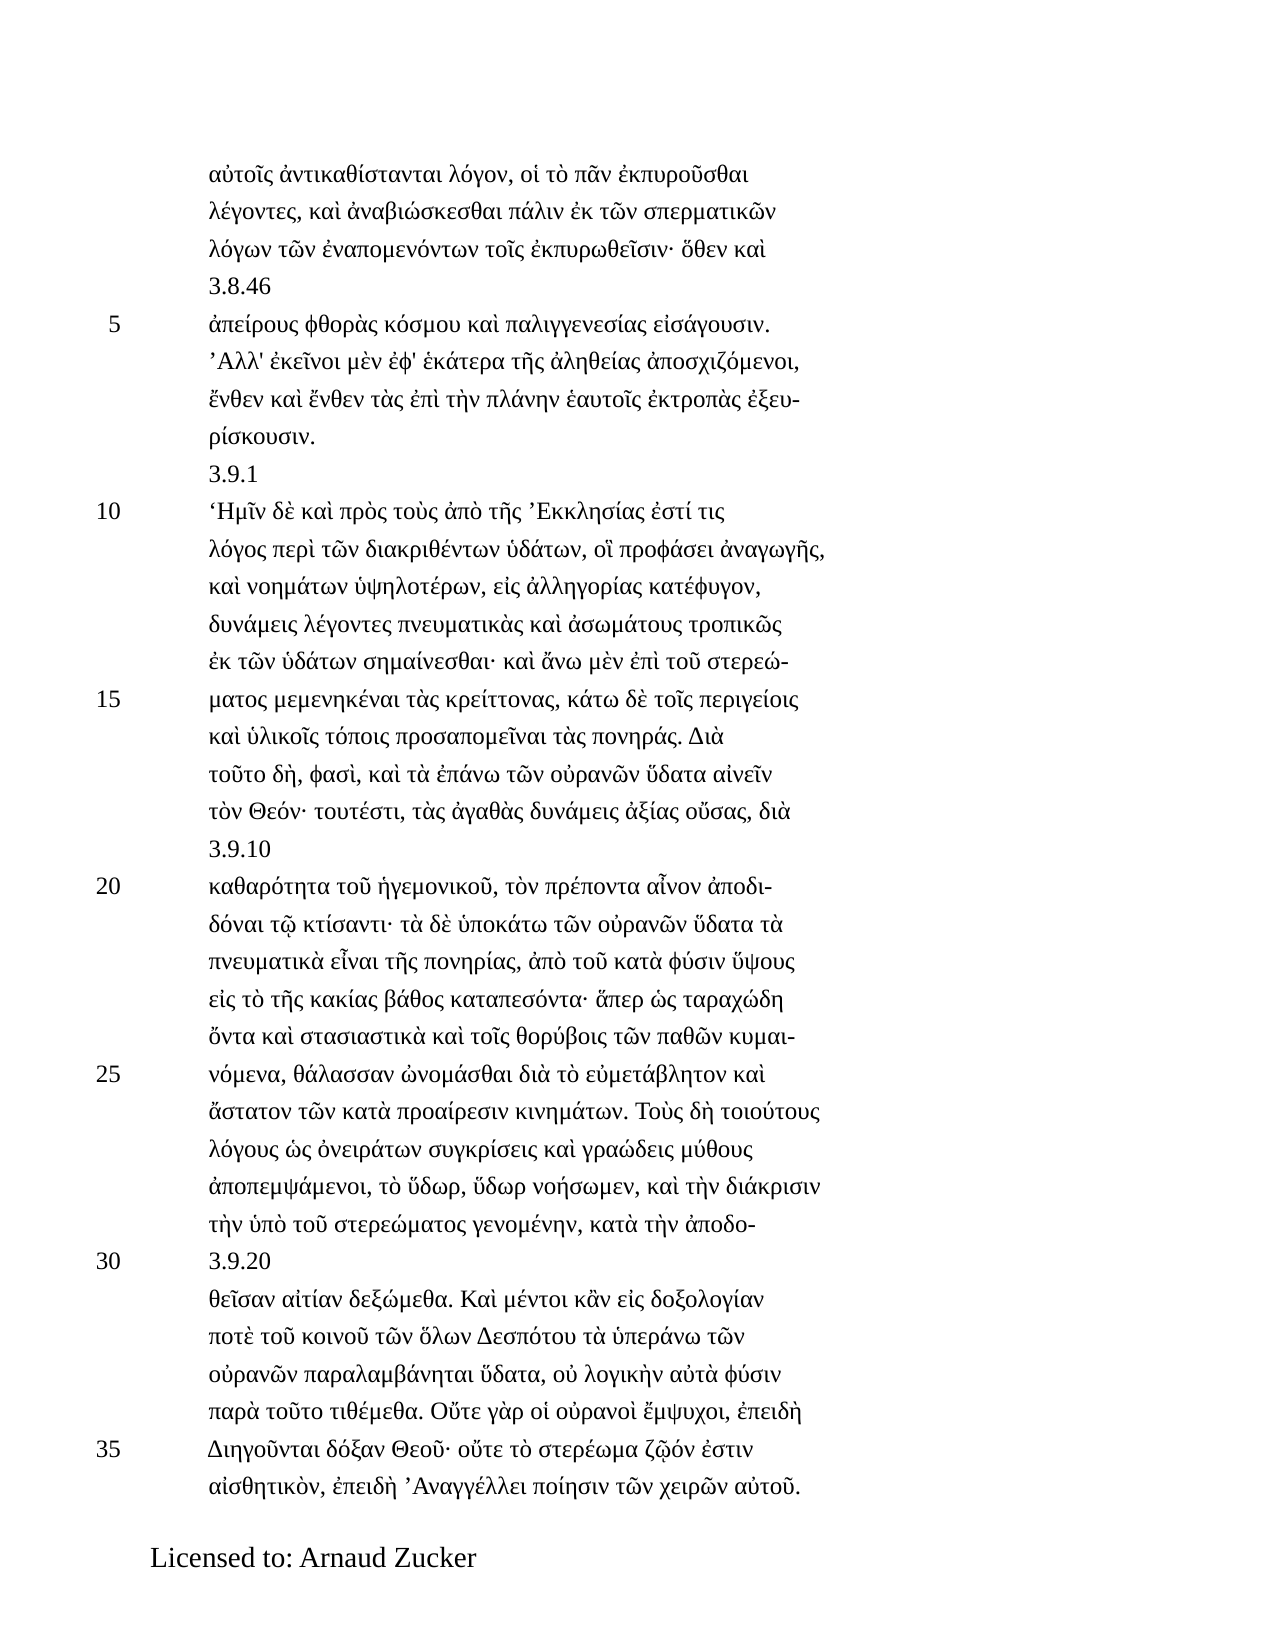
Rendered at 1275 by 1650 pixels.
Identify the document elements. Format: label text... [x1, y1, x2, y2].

text αὐτοῖς ἀντικαθίστανται λόγον, οἱ τὸ πᾶν ἐκπυροῦσθαι λέγοντες, καὶ ἀναβιώσκεσθαι πάλιν ἐκ τῶν σπερματικῶν λόγων τῶν ἐναπομενόντων τοῖς ἐκπυρωθεῖσιν· ὅθεν καὶ [202, 150, 1125, 262]
text 3.9.1 [202, 450, 1125, 487]
text ἀπείρους ϕθορὰς κόσμου καὶ παλιγγενεσίας εἰσάγουσιν. ’Αλλ' ἐκεῖνοι μὲν ἐϕ' ἑκάτερα τῆς ἀληθείας ἀποσχιζόμενοι, ἔνθεν καὶ ἔνθεν τὰς ἐπὶ τὴν πλάνην ἑαυτοῖς ἐκτροπὰς ἐξευ- ρίσκουσιν. [202, 300, 1125, 450]
text 3.9.10 [202, 825, 1125, 862]
text καθαρότητα τοῦ ἡγεμονικοῦ, τὸν πρέποντα αἶνον ἀποδι- δόναι τῷ κτίσαντι· τὰ δὲ ὑποκάτω τῶν οὐρανῶν ὕδατα τὰ πνευματικὰ εἶναι τῆς πονηρίας, ἀπὸ τοῦ κατὰ ϕύσιν ὕψους εἰς τὸ τῆς κακίας βάθος καταπεσόντα· ἅπερ ὡς ταραχώδη ὄντα καὶ στασιαστικὰ καὶ τοῖς θορύβοις τῶν παθῶν κυμαι- νόμενα, θάλασσαν ὠνομάσθαι διὰ τὸ εὐμετάβλητον καὶ ἄστατον τῶν κατὰ προαίρεσιν κινημάτων. Τοὺς δὴ τοιούτους λόγους ὡς ὀνειράτων συγκρίσεις καὶ γραώδεις μύθους ἀποπεμψάμενοι, τὸ ὕδωρ, ὕδωρ νοήσωμεν, καὶ τὴν διάκρισιν τὴν ὑπὸ τοῦ στερεώματος γενομένην, κατὰ τὴν ἀποδο- [202, 862, 1125, 1237]
text θεῖσαν αἰτίαν δεξώμεθα. Καὶ μέντοι κἂν εἰς δοξολογίαν ποτὲ τοῦ κοινοῦ τῶν ὅλων Δεσπότου τὰ ὑπεράνω τῶν οὐρανῶν παραλαμβάνηται ὕδατα, οὐ λογικὴν αὐτὰ ϕύσιν παρὰ τοῦτο τιθέμεθα. Οὔτε γὰρ οἱ οὐρανοὶ ἔμψυχοι, ἐπειδὴ Διηγοῦνται δόξαν Θεοῦ· οὔτε τὸ στερέωμα ζῷόν ἐστιν αἰσθητικὸν, ἐπειδὴ ’Αναγγέλλει ποίησιν τῶν χειρῶν αὐτοῦ. [202, 1275, 1125, 1500]
text 3.9.20 [202, 1237, 1125, 1275]
text ‘Ημῖν δὲ καὶ πρὸς τοὺς ἀπὸ τῆς ’Εκκλησίας ἐστί τις λόγος περὶ τῶν διακριθέντων ὑδάτων, οἳ προϕάσει ἀναγωγῆς, καὶ νοημάτων ὑψηλοτέρων, εἰς ἀλληγορίας κατέϕυγον, δυνάμεις λέγοντες πνευματικὰς καὶ ἀσωμάτους τροπικῶς ἐκ τῶν ὑδάτων σημαίνεσθαι· καὶ ἄνω μὲν ἐπὶ τοῦ στερεώ- ματος μεμενηκέναι τὰς κρείττονας, κάτω δὲ τοῖς περιγείοις καὶ ὑλικοῖς τόποις προσαπομεῖναι τὰς πονηράς. Διὰ τοῦτο δὴ, ϕασὶ, καὶ τὰ ἐπάνω τῶν οὐρανῶν ὕδατα αἰνεῖν τὸν Θεόν· τουτέστι, τὰς ἀγαθὰς δυνάμεις ἀξίας οὔσας, διὰ [202, 487, 1125, 825]
text 3.8.46 [202, 262, 1125, 300]
